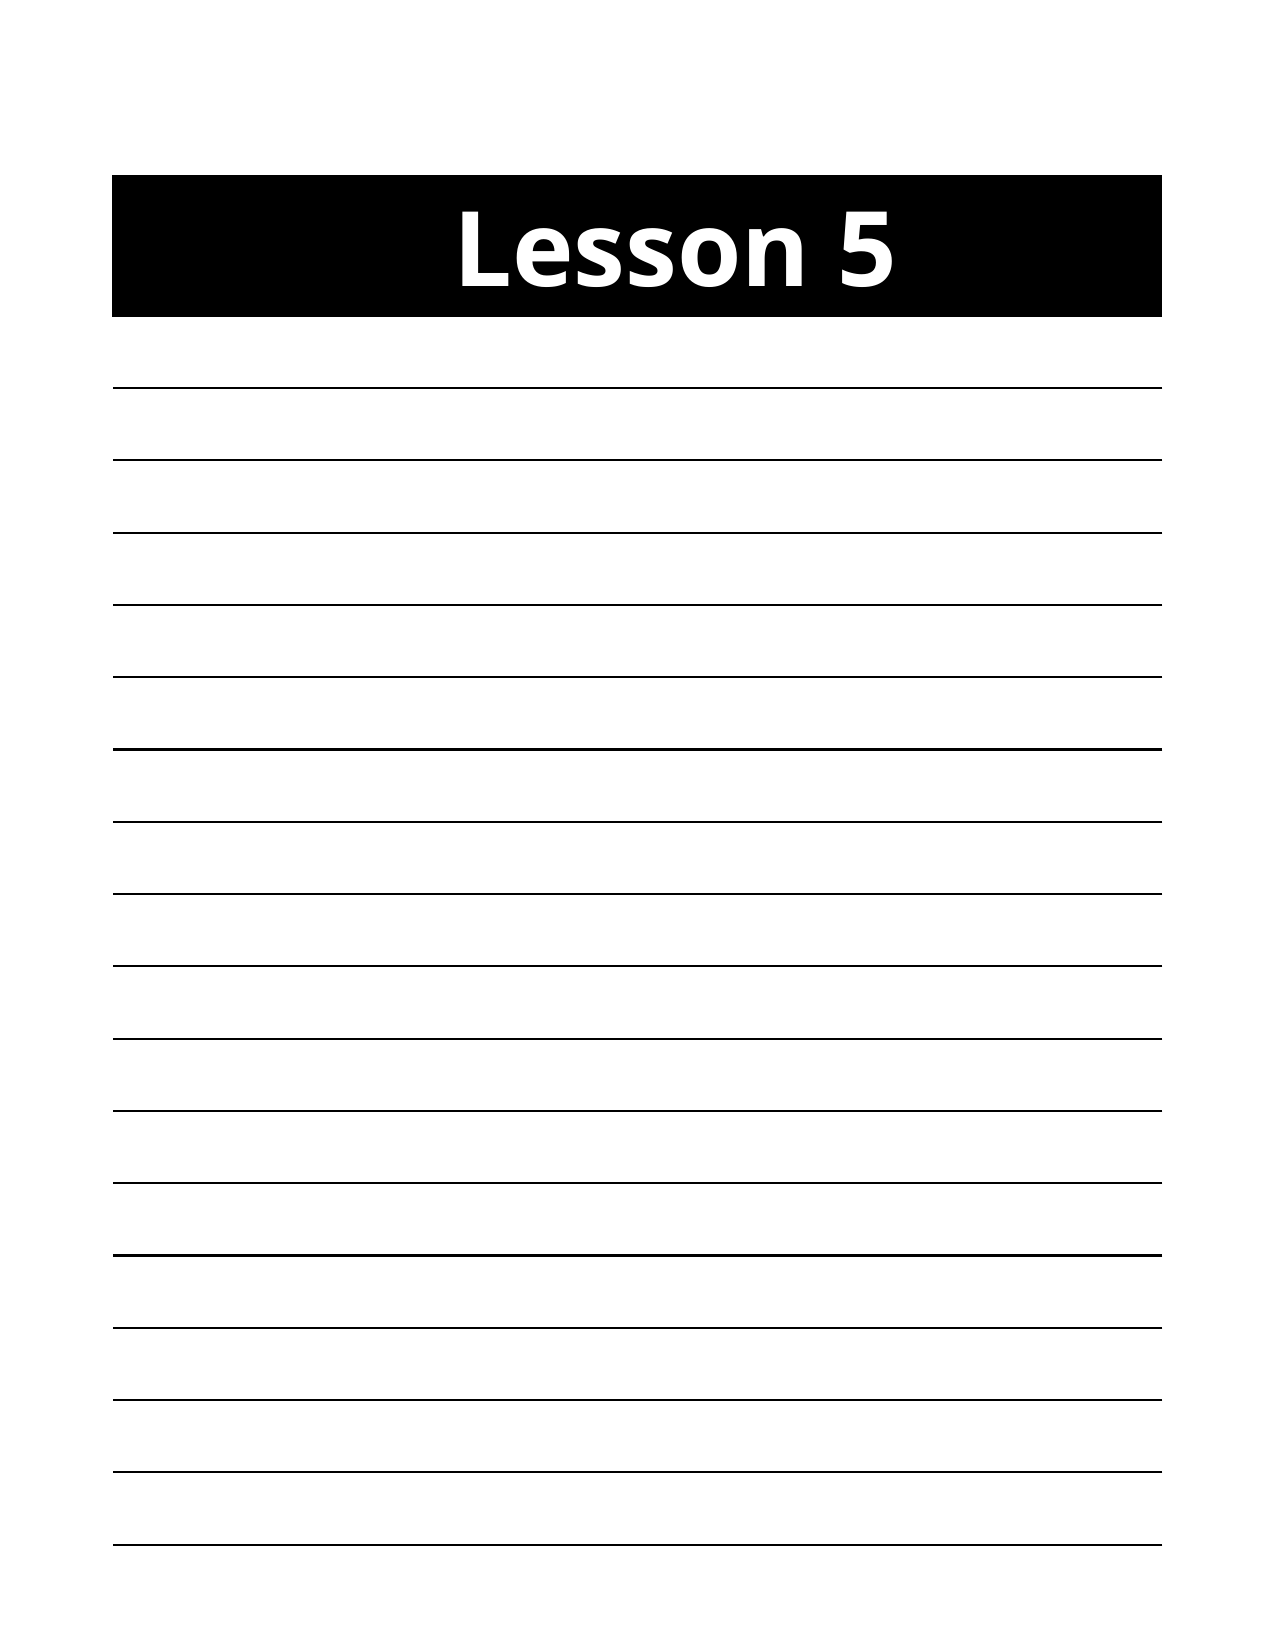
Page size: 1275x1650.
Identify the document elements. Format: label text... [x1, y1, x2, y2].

subtitle Lesson 5 [112, 175, 1162, 317]
